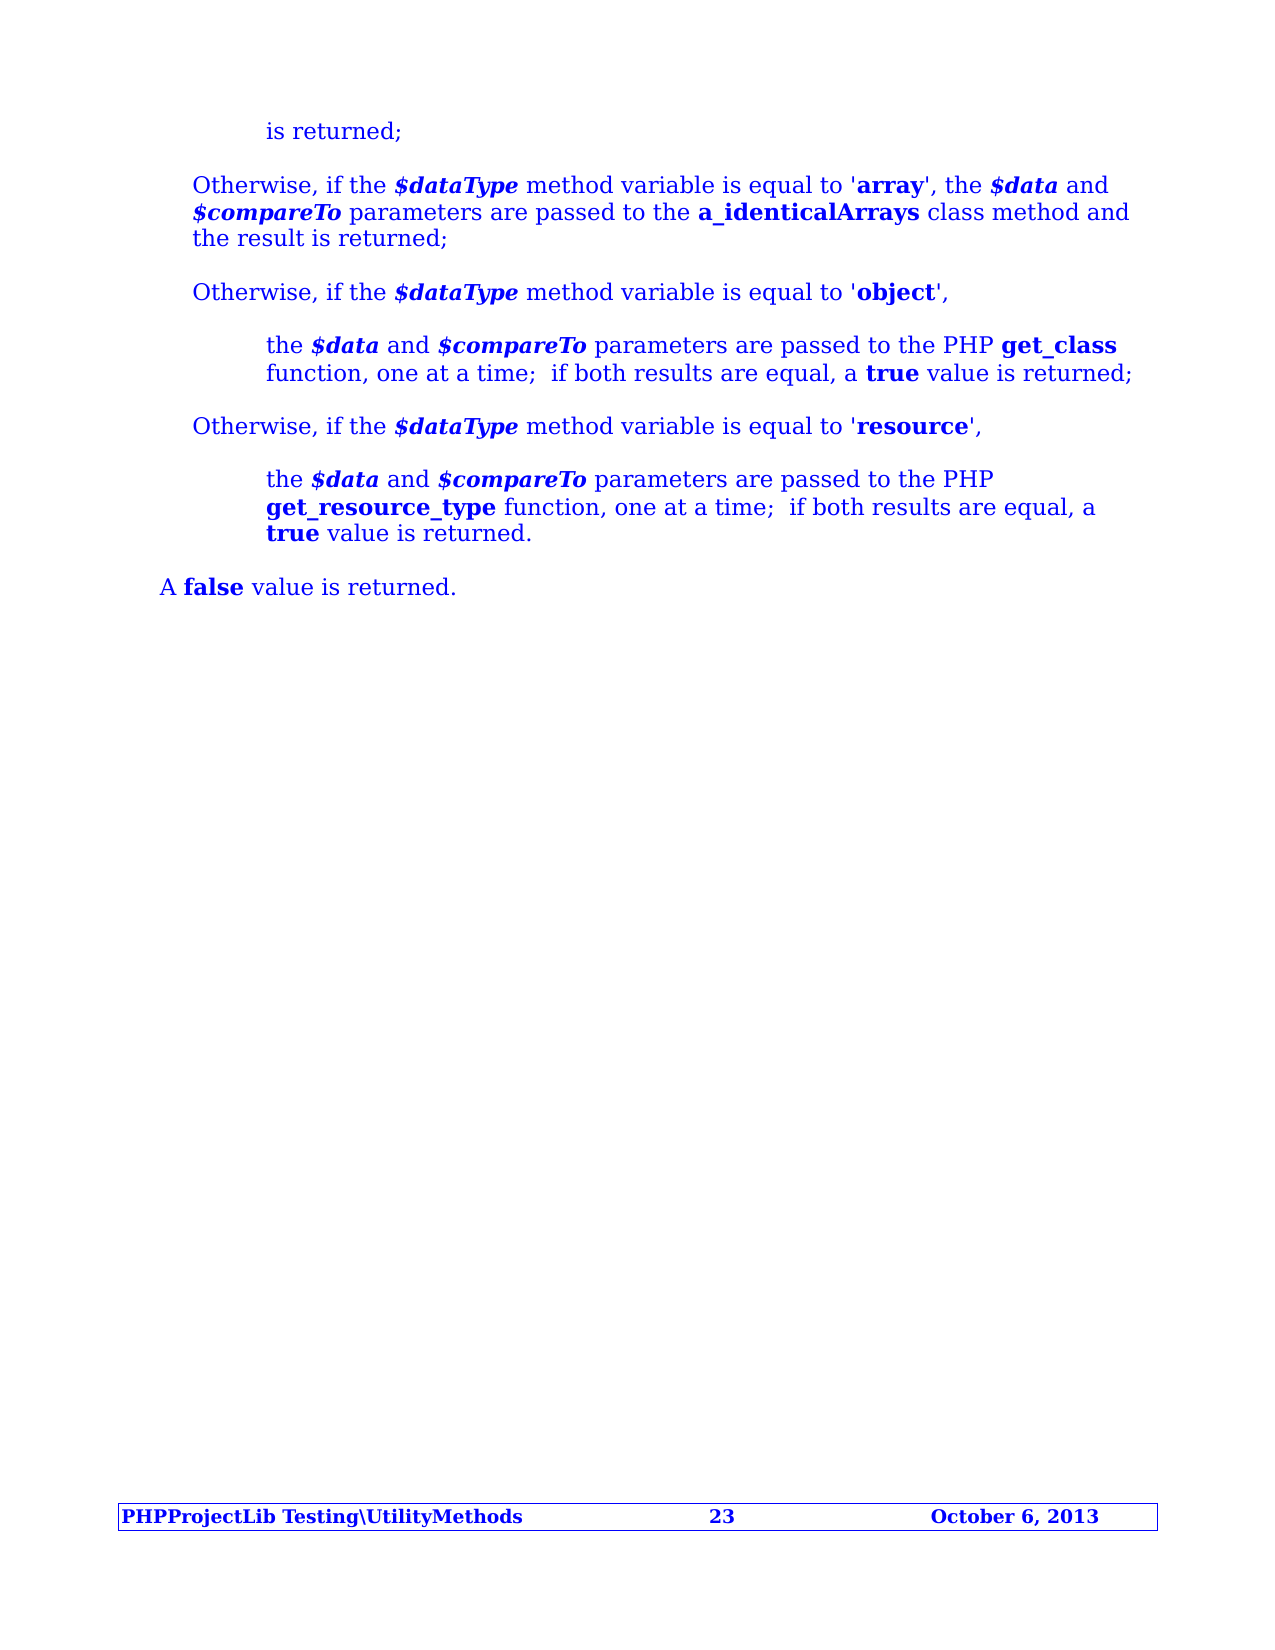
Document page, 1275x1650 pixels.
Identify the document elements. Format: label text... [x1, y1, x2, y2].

text is returned; [266, 118, 1157, 145]
text Otherwise, if the $dataType method variable is equal to 'array', the $data and $compareTo parameters are passed to the a_identicalArrays class method and the result is returned; [192, 171, 1157, 252]
text A false value is returned. [159, 574, 1157, 601]
text Otherwise, if the $dataType method variable is equal to 'resource', [192, 413, 1157, 440]
text the $data and $compareTo parameters are passed to the PHP get_class function, one at a time; if both results are equal, a true value is returned; [266, 332, 1157, 386]
text Otherwise, if the $dataType method variable is equal to 'object', [192, 279, 1157, 306]
text the $data and $compareTo parameters are passed to the PHP get_resource_type function, one at a time; if both results are equal, a true value is returned. [266, 467, 1157, 547]
